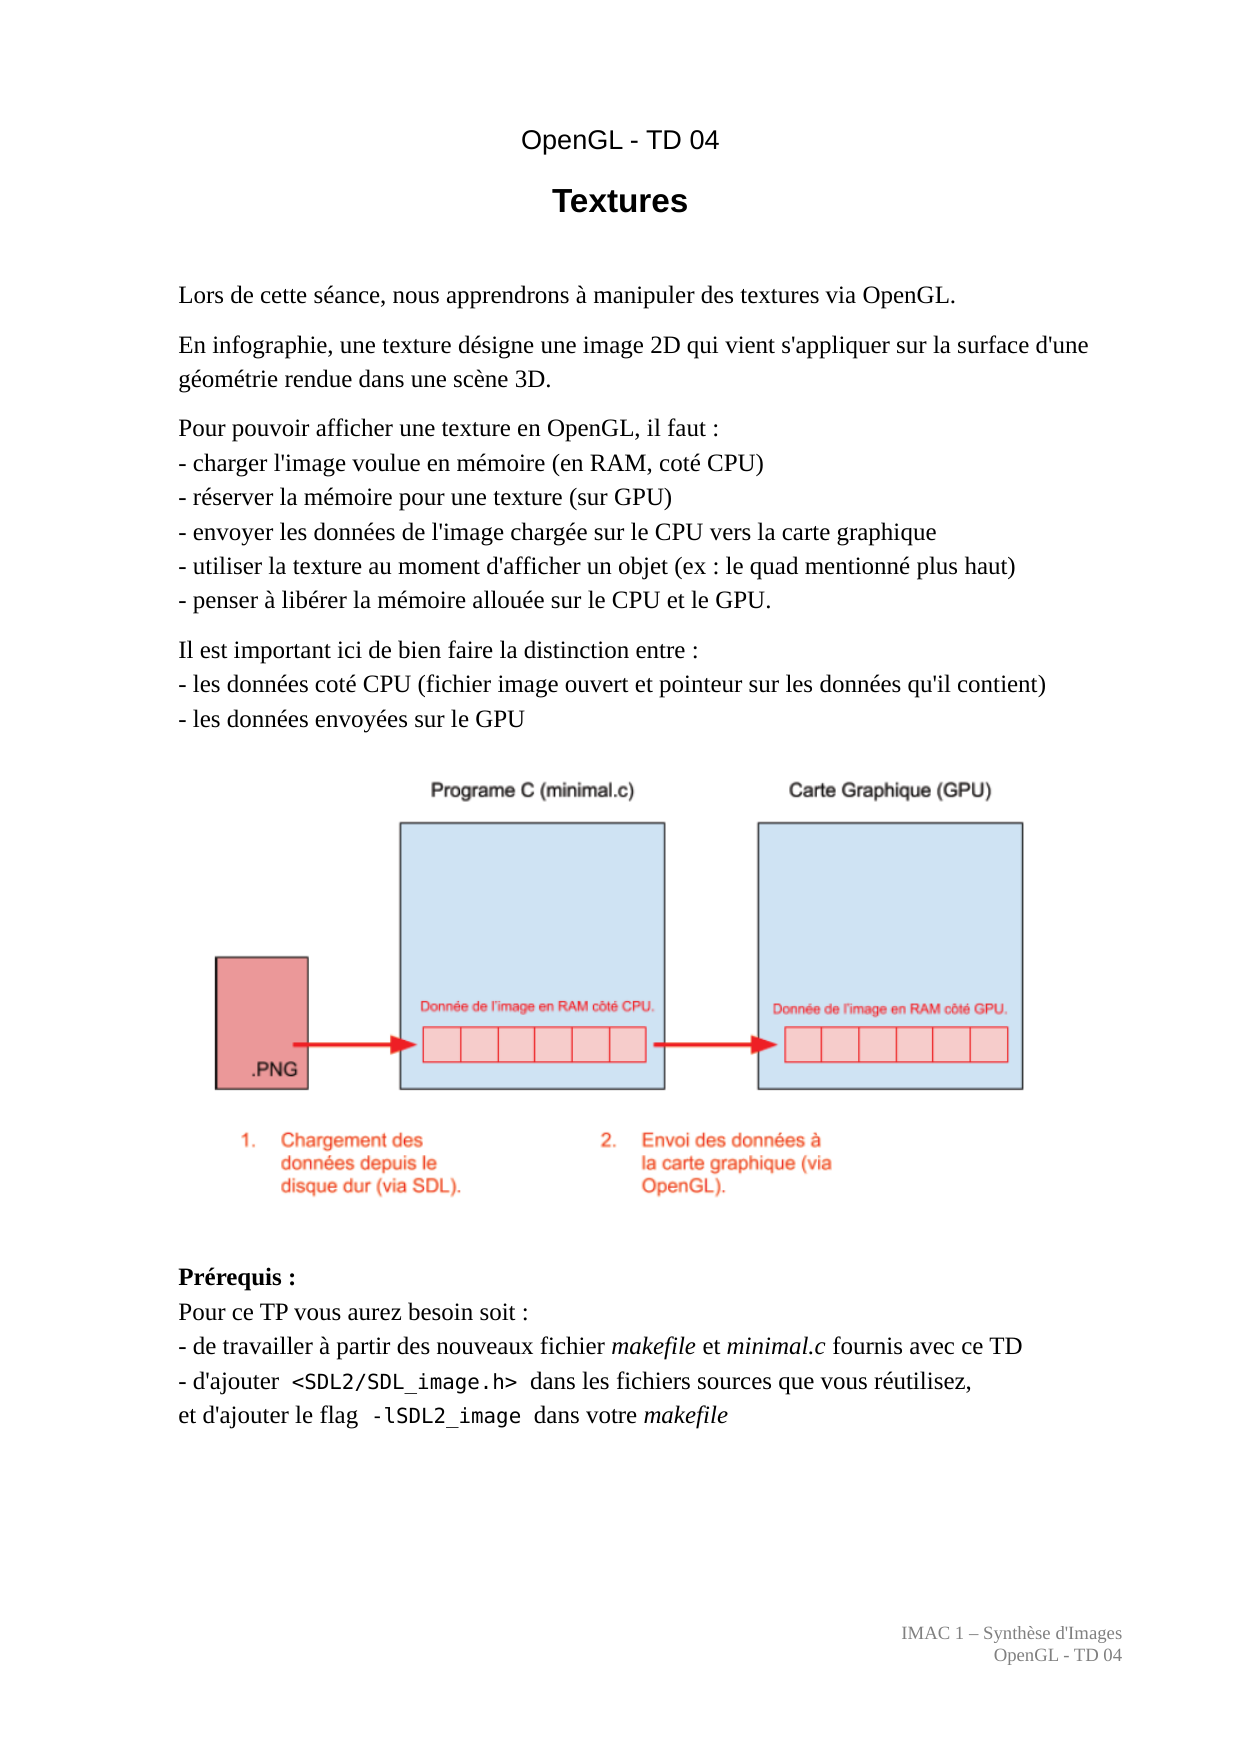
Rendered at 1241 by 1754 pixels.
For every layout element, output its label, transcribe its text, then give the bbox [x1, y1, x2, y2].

text Lors de cette séance, nous apprendrons à manipuler des textures via OpenGL. [178, 281, 1122, 309]
text Prérequis : Pour ce TP vous aurez besoin soit : - de travailler à partir des nouveaux fichier makefile et minimal.c fournis avec ce TD - d'ajouter <SDL2/SDL_image.h> dans les fichiers sources que vous réutilisez, et d'ajouter le flag -lSDL2_image dans votre makefile [178, 1262, 1122, 1429]
picture [200, 763, 1040, 1208]
subtitle OpenGL - TD 04 [118, 124, 1122, 156]
title Textures [118, 181, 1122, 219]
text Pour pouvoir afficher une texture en OpenGL, il faut : - charger l'image voulue en mémoire (en RAM, coté CPU) - réserver la mémoire pour une texture (sur GPU) - envoyer les données de l'image chargée sur le CPU vers la carte graphique - utiliser la texture au moment d'afficher un objet (ex : le quad mentionné plus haut) - penser à libérer la mémoire allouée sur le CPU et le GPU. [178, 413, 1122, 614]
text Il est important ici de bien faire la distinction entre : - les données coté CPU (fichier image ouvert et pointeur sur les données qu'il contient) - les données envoyées sur le GPU [178, 635, 1122, 732]
text En infographie, une texture désigne une image 2D qui vient s'appliquer sur la surface d'une géométrie rendue dans une scène 3D. [178, 330, 1122, 393]
